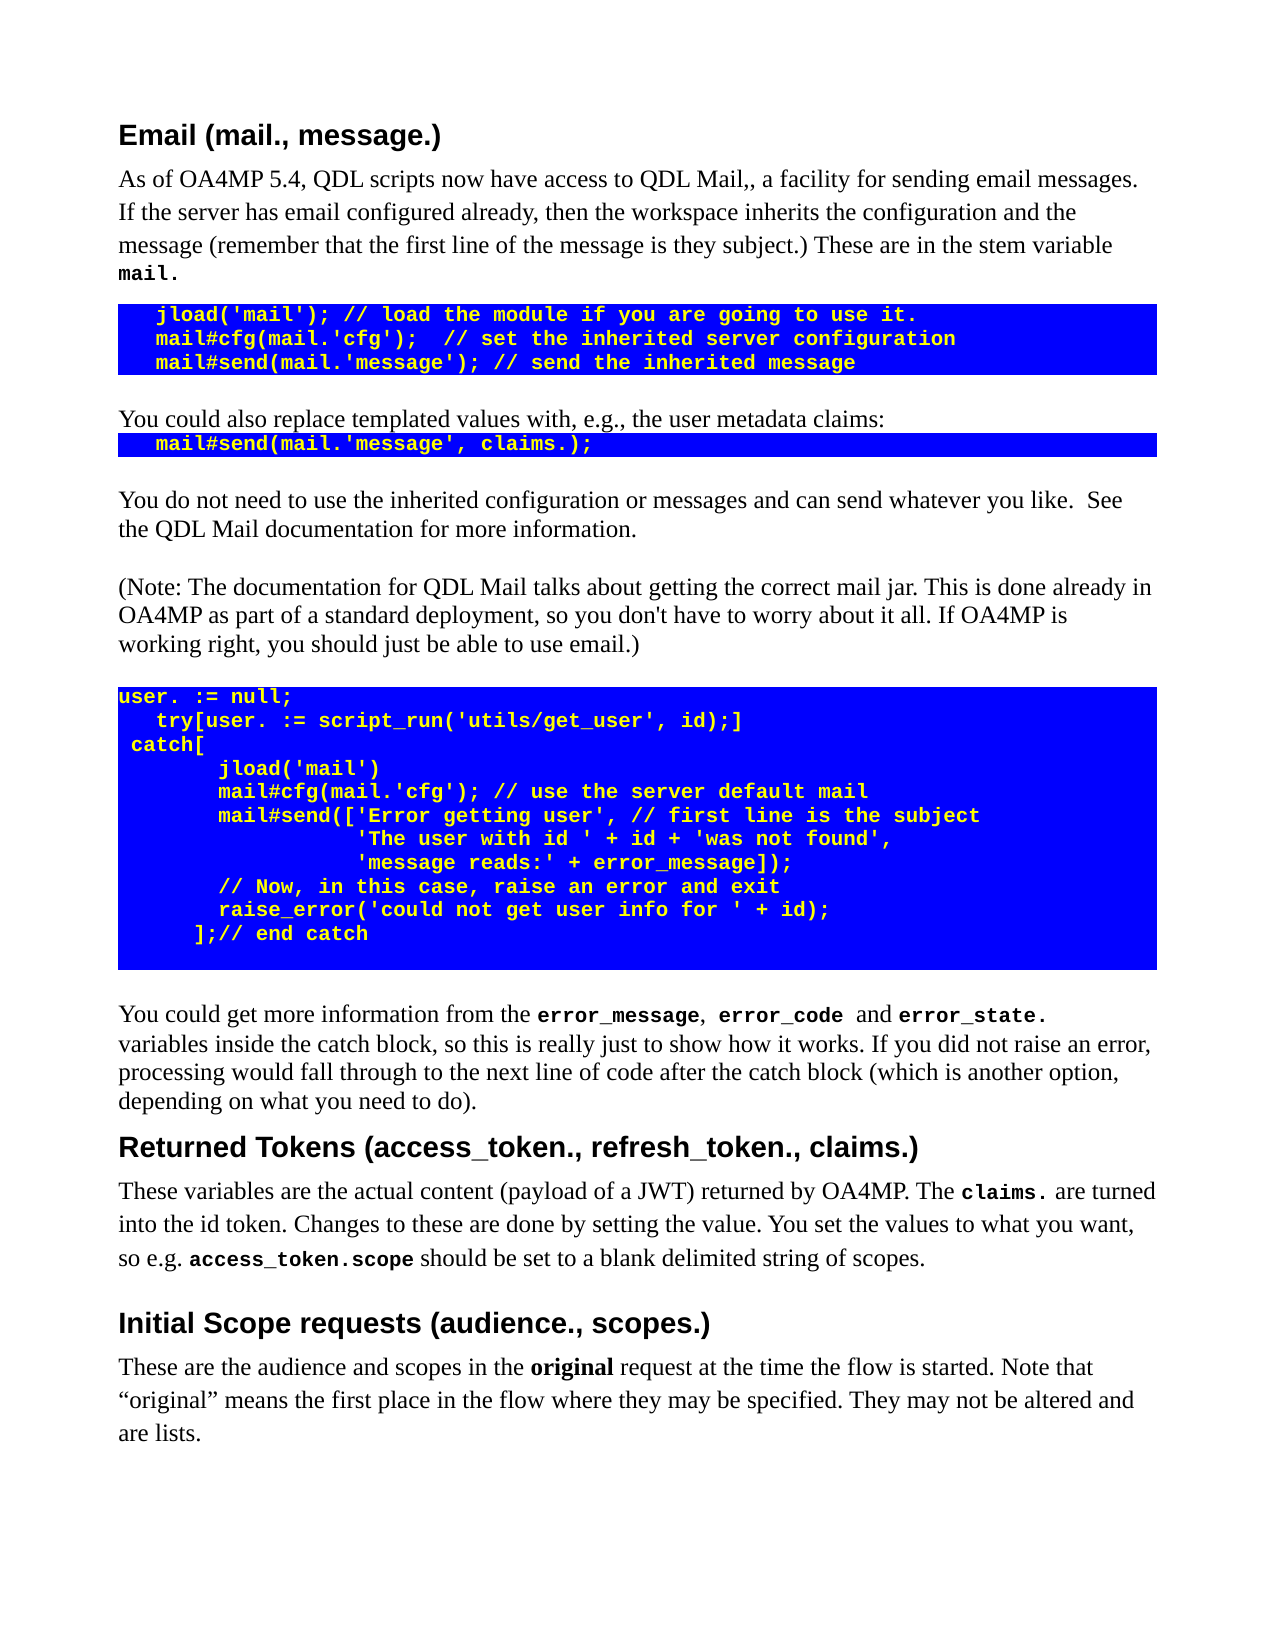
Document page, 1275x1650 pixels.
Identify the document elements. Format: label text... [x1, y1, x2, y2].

text raise_error('could not get user info for ' + id); [118, 899, 1157, 923]
text As of OA4MP 5.4, QDL scripts now have access to QDL Mail,, a facility for sending email messages. If the server has email configured already, then the workspace inherits the configuration and the message (remember that the first line of the message is they subject.) These are in the stem variable mail. [118, 164, 1157, 286]
text These are the audience and scopes in the original request at the time the flow is started. Note that “original” means the first place in the flow where they may be specified. They may not be altered and are lists. [118, 1352, 1157, 1447]
text jload('mail') [118, 757, 1157, 781]
text These variables are the actual content (payload of a JWT) returned by OA4MP. The claims. are turned into the id token. Changes to these are done by setting the value. You set the values to what you want, so e.g. access_token.scope should be set to a blank delimited string of scopes. [118, 1176, 1157, 1272]
text 'The user with id ' + id + 'was not found', [118, 828, 1157, 852]
text You could get more information from the error_message, error_code and error_state. variables inside the catch block, so this is really just to show how it works. If you did not raise an error, processing would fall through to the next line of code after the catch block (which is another option, depending on what you need to do). [118, 999, 1157, 1115]
subtitle Email (mail., message.) [118, 118, 1157, 152]
subtitle Returned Tokens (access_token., refresh_token., claims.) [118, 1129, 1157, 1163]
text mail#send(['Error getting user', // first line is the subject [118, 805, 1157, 828]
text // Now, in this case, raise an error and exit [118, 876, 1157, 899]
text user. := null; [118, 687, 1157, 710]
text You do not need to use the inherited configuration or messages and can send whatever you like. See the QDL Mail documentation for more information. [118, 485, 1157, 543]
subtitle Initial Scope requests (audience., scopes.) [118, 1306, 1157, 1339]
text You could also replace templated values with, e.g., the user metadata claims: [118, 404, 1157, 433]
text mail#cfg(mail.'cfg'); // set the inherited server configuration [118, 328, 1157, 352]
text mail#cfg(mail.'cfg'); // use the server default mail [118, 781, 1157, 805]
text 'message reads:' + error_message]); [118, 852, 1157, 876]
text mail#send(mail.'message', claims.); [118, 433, 1157, 457]
text ];// end catch [118, 923, 1157, 947]
text mail#send(mail.'message'); // send the inherited message [118, 352, 1157, 375]
text (Note: The documentation for QDL Mail talks about getting the correct mail jar. This is done already in OA4MP as part of a standard deployment, so you don't have to worry about it all. If OA4MP is working right, you should just be able to use email.) [118, 572, 1157, 658]
text catch[ [118, 734, 1157, 757]
text jload('mail'); // load the module if you are going to use it. [118, 304, 1157, 328]
text try[user. := script_run('utils/get_user', id);] [118, 710, 1157, 734]
